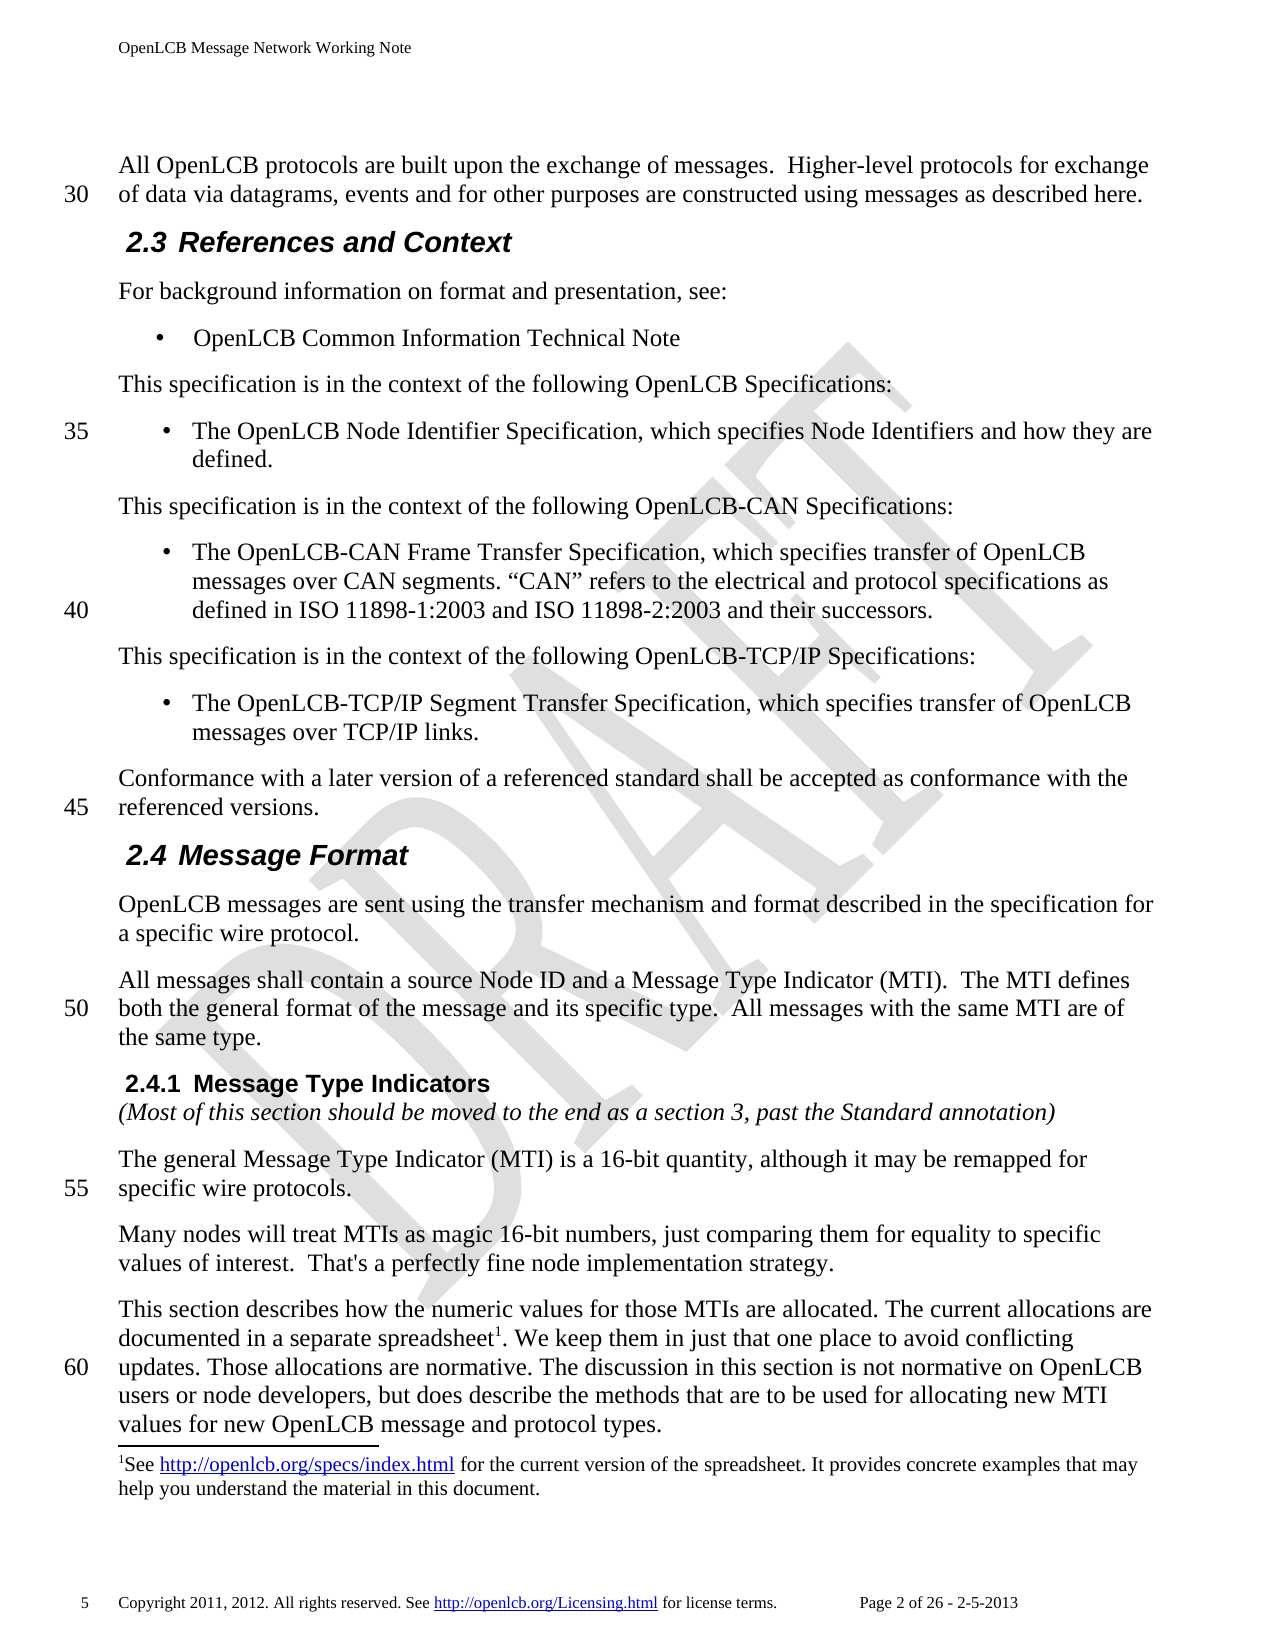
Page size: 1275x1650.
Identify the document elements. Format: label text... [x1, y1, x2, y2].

list The OpenLCB-TCP/IP Segment Transfer Specification, which specifies transfer of OpenLCB messages over TCP/IP links. [580, 688, 805, 745]
text Conformance with a later version of a referenced standard shall be accepted as conformance with the referenced versions. [866, 763, 1157, 821]
text All OpenLCB protocols are built upon the exchange of messages. Higher-level protocols for exchange of data via datagrams, events and for other purposes are constructed using messages as described here. [118, 150, 1157, 207]
subtitle Message Type Indicators [265, 1069, 447, 1097]
subtitle Message Type Indicators [118, 1069, 250, 1097]
subtitle Message Format [492, 838, 644, 872]
text This specification is in the context of the following OpenLCB-CAN Specifications: [118, 491, 697, 520]
subtitle Message Format [641, 838, 671, 856]
text Many nodes will treat MTIs as magic 16-bit numbers, just comparing them for equality to specific values of interest. That's a perfectly fine node implementation strategy. [463, 1219, 1157, 1277]
text (Most of this section should be moved to the end as a section 3, past the Standard annotation) [487, 1097, 584, 1126]
text This specification is in the context of the following OpenLCB-TCP/IP Specifications: [744, 641, 812, 670]
text (Most of this section should be moved to the end as a section 3, past the Standard annotation) [293, 1097, 469, 1126]
text Conformance with a later version of a referenced standard shall be accepted as conformance with the referenced versions. [690, 763, 881, 821]
text All messages shall contain a source Node ID and a Message Type Indicator (MTI). The MTI defines both the general format of the message and its specific type. All messages with the same MTI are of the same type. [584, 965, 1157, 1051]
text All messages shall contain a source Node ID and a Message Type Indicator (MTI). The MTI defines both the general format of the message and its specific type. All messages with the same MTI are of the same type. [213, 977, 404, 1051]
text See http://openlcb.org/specs/index.html for the current version of the spreadsheet. It provides concrete examples that may help you understand the material in this document. [118, 1452, 1157, 1500]
text For background information on format and presentation, see: [118, 276, 1157, 305]
subtitle Message Format [118, 838, 349, 872]
text This specification is in the context of the following OpenLCB-CAN Specifications: [895, 491, 1157, 520]
text This section describes how the numeric values for those MTIs are allocated. The current allocations are documented in a separate spreadsheet. We keep them in just that one place to avoid conflicting updates. Those allocations are normative. The discussion in this section is not normative on OpenLCB users or node developers, but does describe the methods that are to be used for allocating new MTI values for new OpenLCB message and protocol types. [118, 1294, 1157, 1438]
text Many nodes will treat MTIs as magic 16-bit numbers, just comparing them for equality to specific values of interest. That's a perfectly fine node implementation strategy. [118, 1219, 429, 1277]
text All messages shall contain a source Node ID and a Message Type Indicator (MTI). The MTI defines both the general format of the message and its specific type. All messages with the same MTI are of the same type. [350, 965, 514, 1051]
text OpenLCB messages are sent using the transfer mechanism and format described in the specification for a specific wire protocol. [531, 889, 696, 947]
text This specification is in the context of the following OpenLCB Specifications: [877, 369, 1157, 398]
subtitle Message Type Indicators [575, 1069, 1157, 1097]
text (Most of this section should be moved to the end as a section 3, past the Standard annotation) [614, 1097, 1157, 1126]
list The OpenLCB-CAN Frame Transfer Specification, which specifies transfer of OpenLCB messages over CAN segments. “CAN” refers to the electrical and protocol specifications as defined in ISO 11898-1:2003 and ISO 11898-2:2003 and their successors. [665, 537, 985, 624]
text The general Message Type Indicator (MTI) is a 16-bit quantity, although it may be remapped for specific wire protocols. [340, 1144, 494, 1201]
text This specification is in the context of the following OpenLCB-CAN Specifications: [770, 491, 881, 520]
list The OpenLCB-TCP/IP Segment Transfer Specification, which specifies transfer of OpenLCB messages over TCP/IP links. [162, 688, 556, 745]
subtitle References and Context [118, 225, 1157, 259]
text All messages shall contain a source Node ID and a Message Type Indicator (MTI). The MTI defines both the general format of the message and its specific type. All messages with the same MTI are of the same type. [118, 965, 223, 1051]
text (Most of this section should be moved to the end as a section 3, past the Standard annotation) [118, 1097, 279, 1126]
text The general Message Type Indicator (MTI) is a 16-bit quantity, although it may be remapped for specific wire protocols. [118, 1144, 354, 1201]
text Conformance with a later version of a referenced standard shall be accepted as conformance with the referenced versions. [589, 763, 701, 821]
subtitle Message Format [677, 838, 791, 872]
list The OpenLCB-TCP/IP Segment Transfer Specification, which specifies transfer of OpenLCB messages over TCP/IP links. [798, 688, 1157, 745]
list The OpenLCB-CAN Frame Transfer Specification, which specifies transfer of OpenLCB messages over CAN segments. “CAN” refers to the electrical and protocol specifications as defined in ISO 11898-1:2003 and ISO 11898-2:2003 and their successors. [162, 537, 684, 624]
list The OpenLCB-CAN Frame Transfer Specification, which specifies transfer of OpenLCB messages over CAN segments. “CAN” refers to the electrical and protocol specifications as defined in ISO 11898-1:2003 and ISO 11898-2:2003 and their successors. [941, 537, 1157, 624]
text OpenLCB messages are sent using the transfer mechanism and format described in the specification for a specific wire protocol. [677, 889, 1157, 947]
text This specification is in the context of the following OpenLCB Specifications: [118, 369, 819, 398]
list OpenLCB Common Information Technical Note [156, 323, 1157, 352]
text The general Message Type Indicator (MTI) is a 16-bit quantity, although it may be remapped for specific wire protocols. [513, 1144, 1157, 1201]
list The OpenLCB Node Identifier Specification, which specifies Node Identifiers and how they are defined. [759, 432, 834, 473]
text This specification is in the context of the following OpenLCB-TCP/IP Specifications: [1070, 641, 1157, 670]
text This specification is in the context of the following OpenLCB-TCP/IP Specifications: [118, 641, 730, 670]
text All messages shall contain a source Node ID and a Message Type Indicator (MTI). The MTI defines both the general format of the message and its specific type. All messages with the same MTI are of the same type. [502, 972, 682, 1051]
subtitle Message Format [801, 838, 1157, 872]
list The OpenLCB Node Identifier Specification, which specifies Node Identifiers and how they are defined. [162, 416, 772, 473]
list The OpenLCB Node Identifier Specification, which specifies Node Identifiers and how they are defined. [820, 416, 1157, 473]
text Conformance with a later version of a referenced standard shall be accepted as conformance with the referenced versions. [118, 763, 609, 821]
subtitle Message Format [370, 838, 482, 872]
text OpenLCB messages are sent using the transfer mechanism and format described in the specification for a specific wire protocol. [118, 889, 410, 947]
text This specification is in the context of the following OpenLCB-TCP/IP Specifications: [846, 641, 1031, 670]
subtitle Message Type Indicators [466, 1069, 560, 1097]
text OpenLCB messages are sent using the transfer mechanism and format described in the specification for a specific wire protocol. [395, 889, 515, 947]
